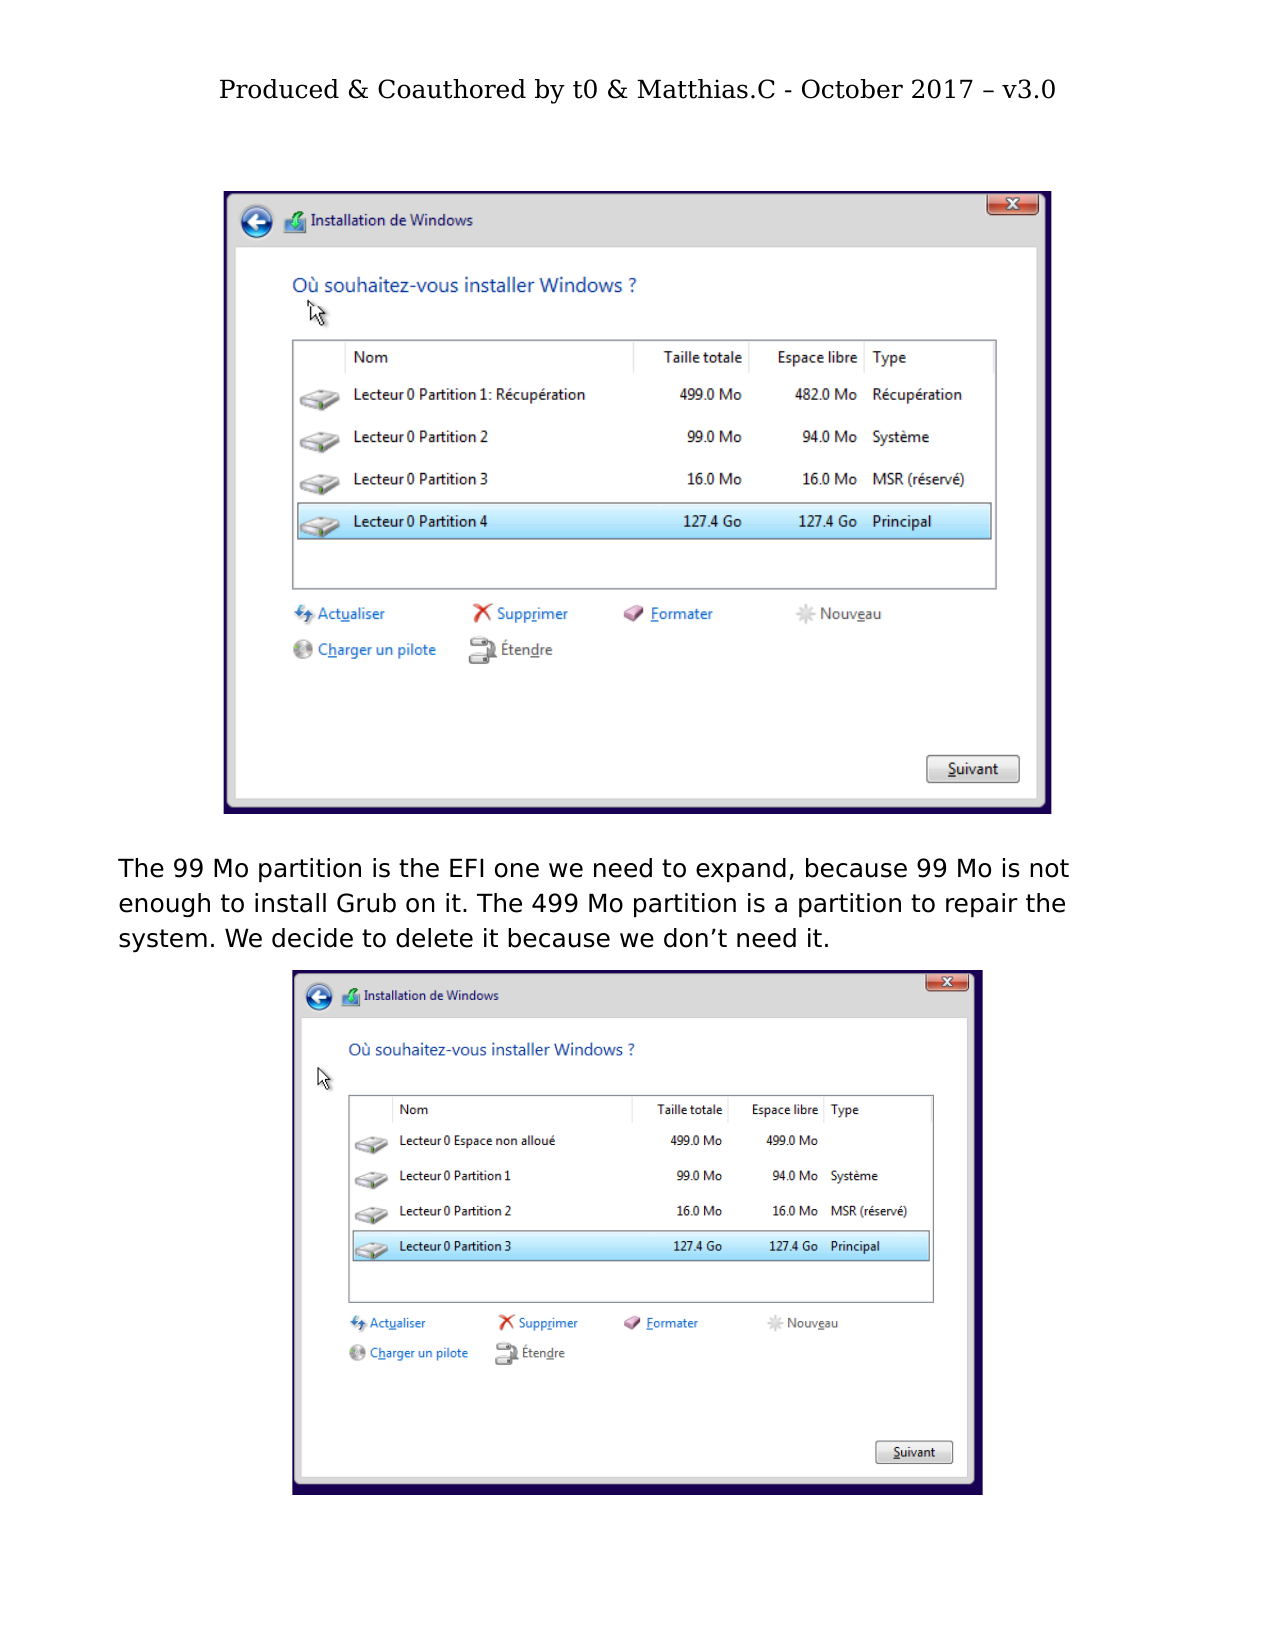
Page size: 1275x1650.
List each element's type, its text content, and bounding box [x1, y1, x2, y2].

text enough to install Grub on it. The 499 Mo partition is a partition to repair the system. We decide to delete it because we don’t need it. [118, 889, 1157, 953]
text The 99 Mo partition is the EFI one we need to expand, because 99 Mo is not [118, 854, 1157, 883]
picture [223, 191, 1052, 814]
picture [292, 970, 983, 1495]
